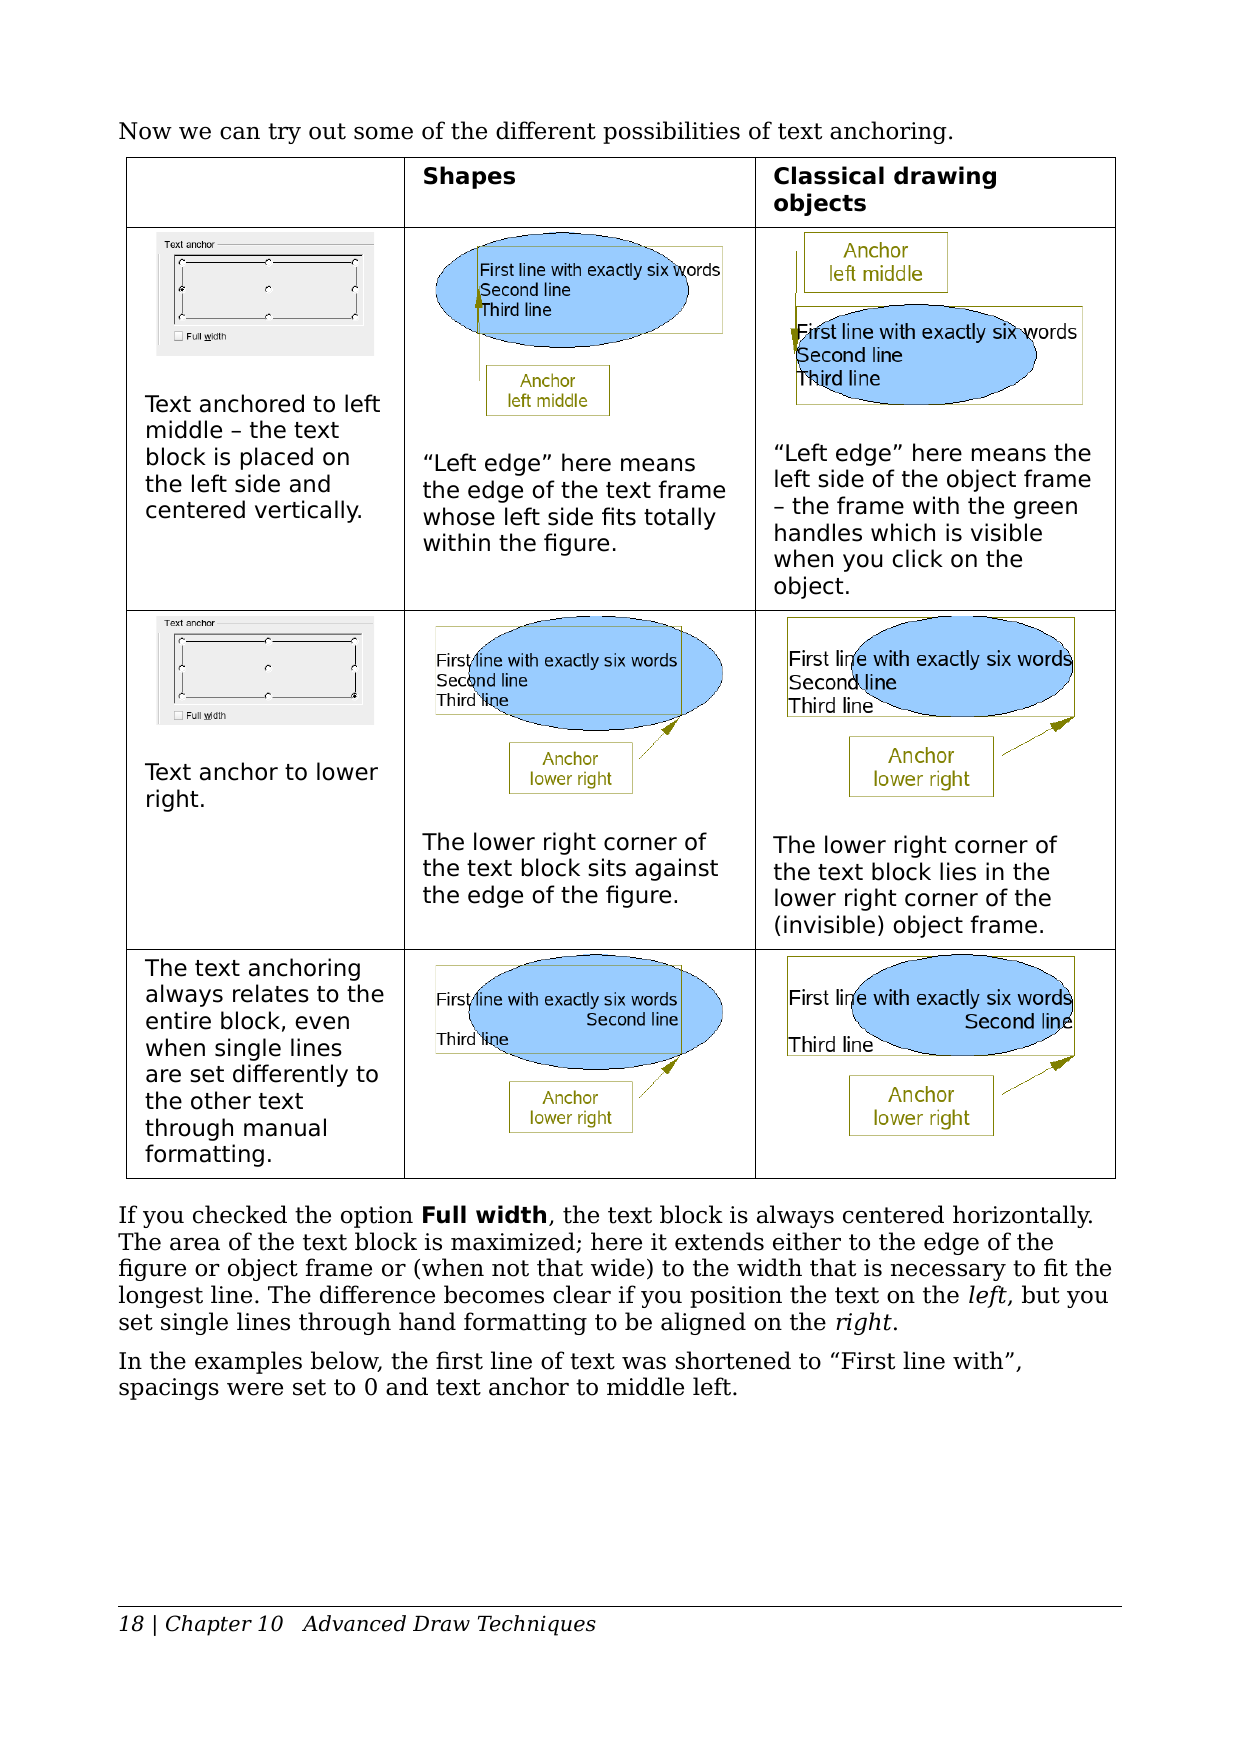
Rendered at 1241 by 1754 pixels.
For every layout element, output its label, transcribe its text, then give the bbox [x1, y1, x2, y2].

table_header Shapes [405, 158, 755, 227]
table_header [127, 158, 404, 227]
table_header Classical drawing objects [756, 158, 1115, 227]
picture [435, 954, 723, 1133]
table_cell The lower right corner of the text block lies in the lower right corner of the (invisible) object frame. [756, 611, 1115, 949]
table_cell The text anchoring always relates to the entire block, even when single lines are set differently to the other text through manual formatting. [127, 950, 404, 1178]
table_cell [756, 950, 1115, 1178]
table_cell “Left edge” here means the left side of the object frame – the frame with the green handles which is visible when you click on the object. [756, 228, 1115, 610]
text If you checked the option Full width, the text block is always centered horizontally. The area of the text block is maximized; here it extends either to the edge of the figure or object frame or (when not that wide) to the width that is necessary to fit the longest line. The difference becomes clear if you position the text on the left, but you set single lines through hand formatting to be aligned on the right. [118, 1202, 1122, 1335]
table_cell [405, 950, 755, 1178]
table_cell “Left edge” here means the edge of the text frame whose left side fits totally within the figure. [405, 228, 755, 610]
table_cell The lower right corner of the text block sits against the edge of the figure. [405, 611, 755, 949]
text In the examples below, the first line of text was shortened to “First line with”, spacings were set to 0 and text anchor to middle left. [118, 1348, 1122, 1401]
picture [156, 232, 375, 356]
picture [787, 954, 1083, 1136]
picture [435, 616, 723, 794]
table_cell Text anchored to left middle – the text block is placed on the left side and centered vertically. [127, 228, 404, 610]
picture [787, 232, 1083, 405]
picture [435, 232, 723, 416]
picture [787, 616, 1083, 797]
text Now we can try out some of the different possibilities of text anchoring. [118, 118, 1122, 145]
picture [156, 616, 375, 725]
table_cell Text anchor to lower right. [127, 611, 404, 949]
